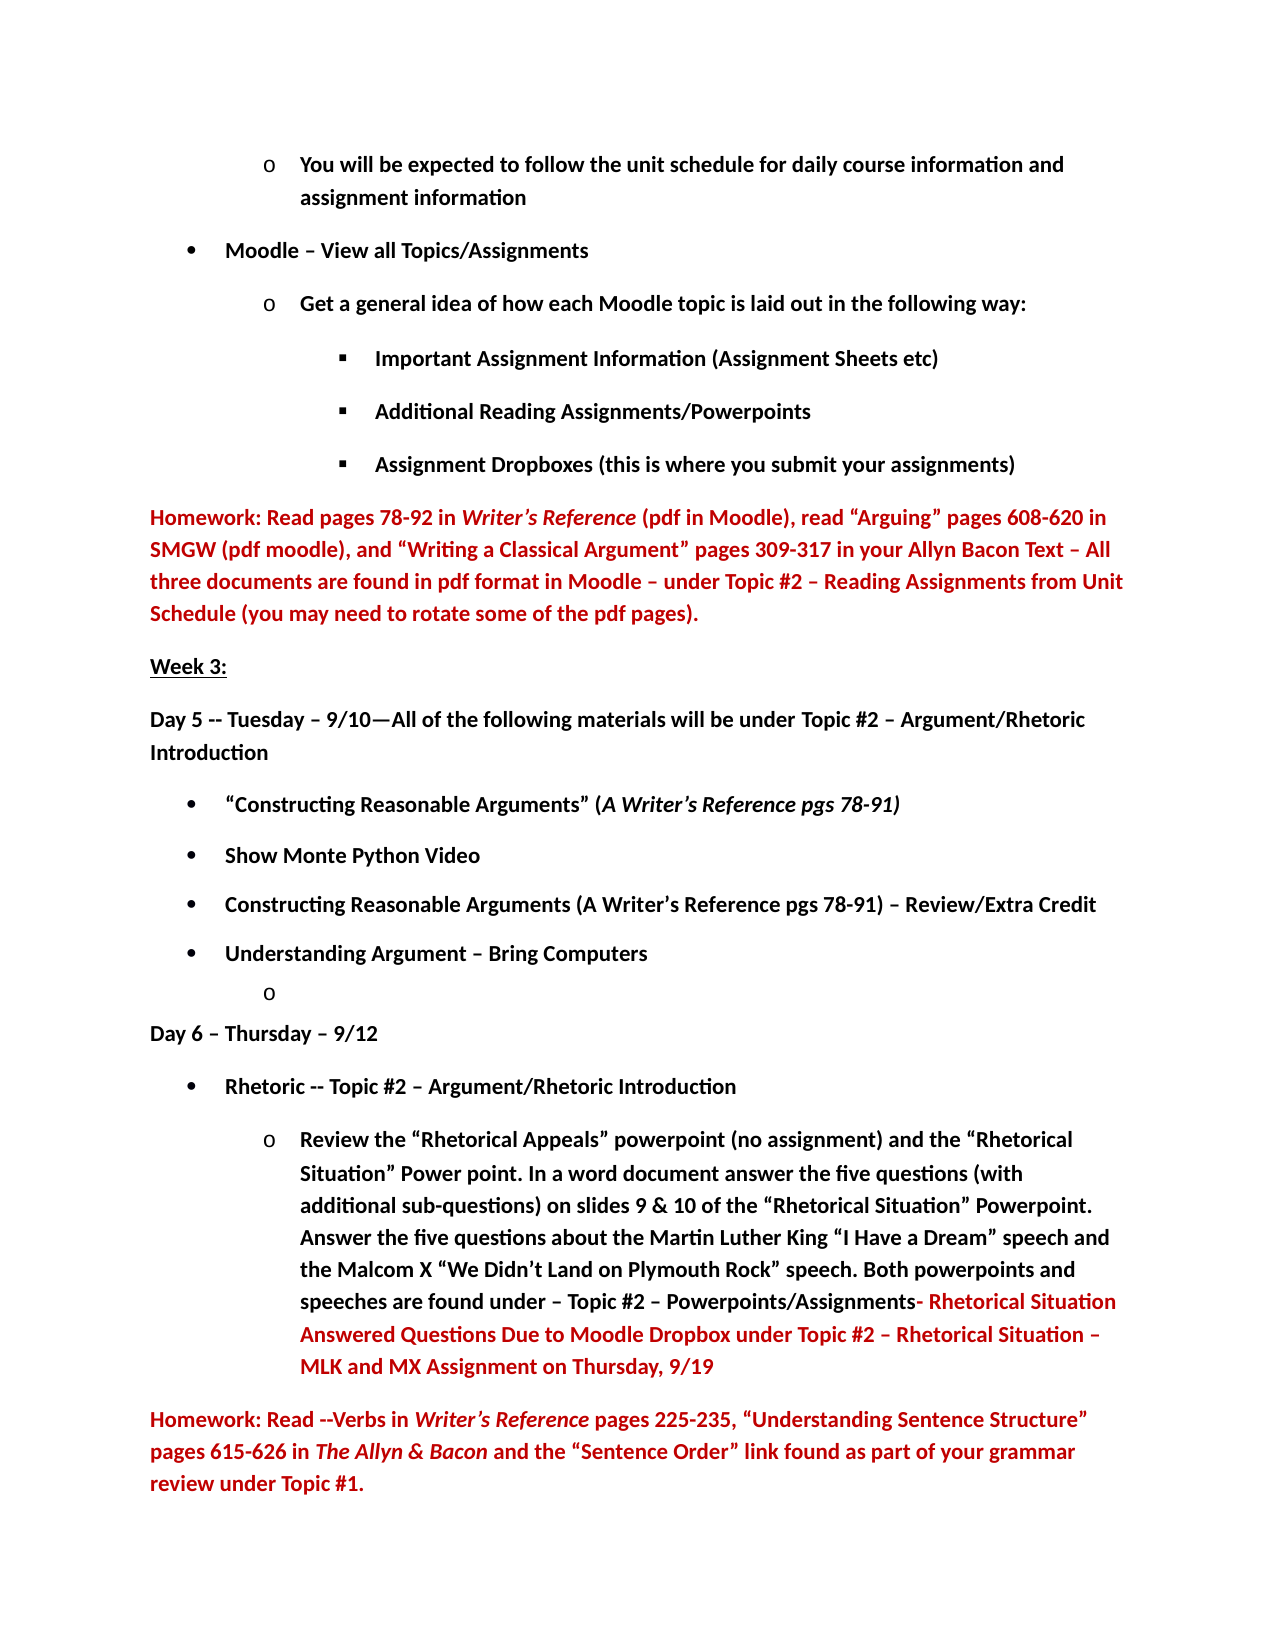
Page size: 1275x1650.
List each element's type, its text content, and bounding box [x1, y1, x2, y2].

text Day 6 – Thursday – 9/12 [150, 1019, 1125, 1047]
list Moodle – View all Topics/Assignments [187, 236, 1125, 264]
list Assignment Dropboxes (this is where you submit your assignments) [337, 450, 1125, 478]
list Understanding Argument – Bring Computers [187, 939, 1125, 967]
list Constructing Reasonable Arguments (A Writer’s Reference pgs 78-91) – Review/Extra Credit [187, 890, 1125, 918]
list “Constructing Reasonable Arguments” (A Writer’s Reference pgs 78-91) [187, 791, 1125, 819]
text Week 3: [150, 652, 1125, 680]
list Review the “Rhetorical Appeals” powerpoint (no assignment) and the “Rhetorical Situation” Power point. In a word document answer the five questions (with additional sub-questions) on slides 9 & 10 of the “Rhetorical Situation” Powerpoint. Answer the five questions about the Martin Luther King “I Have a Dream” speech and the Malcom X “We Didn’t Land on Plymouth Rock” speech. Both powerpoints and speeches are found under – Topic #2 – Powerpoints/Assignments- Rhetorical Situation Answered Questions Due to Moodle Dropbox under Topic #2 – Rhetorical Situation – MLK and MX Assignment on Thursday, 9/19 [262, 1125, 1125, 1380]
list Get a general idea of how each Moodle topic is laid out in the following way: [262, 289, 1125, 318]
text Homework: Read pages 78-92 in Writer’s Reference (pdf in Moodle), read “Arguing” pages 608-620 in SMGW (pdf moodle), and “Writing a Classical Argument” pages 309-317 in your Allyn Bacon Text – All three documents are found in pdf format in Moodle – under Topic #2 – Reading Assignments from Unit Schedule (you may need to rotate some of the pdf pages). [150, 503, 1125, 627]
list Additional Reading Assignments/Powerpoints [337, 397, 1125, 425]
list You will be expected to follow the unit schedule for daily course information and assignment information [262, 150, 1125, 211]
text Day 5 -- Tuesday – 9/10—All of the following materials will be under Topic #2 – Argument/Rhetoric Introduction [150, 705, 1125, 766]
list Important Assignment Information (Assignment Sheets etc) [337, 344, 1125, 372]
list Rhetoric -- Topic #2 – Argument/Rhetoric Introduction [187, 1072, 1125, 1100]
text Homework: Read --Verbs in Writer’s Reference pages 225-235, “Understanding Sentence Structure” pages 615-626 in The Allyn & Bacon and the “Sentence Order” link found as part of your grammar review under Topic #1. [150, 1405, 1125, 1497]
list Show Monte Python Video [187, 842, 1125, 869]
